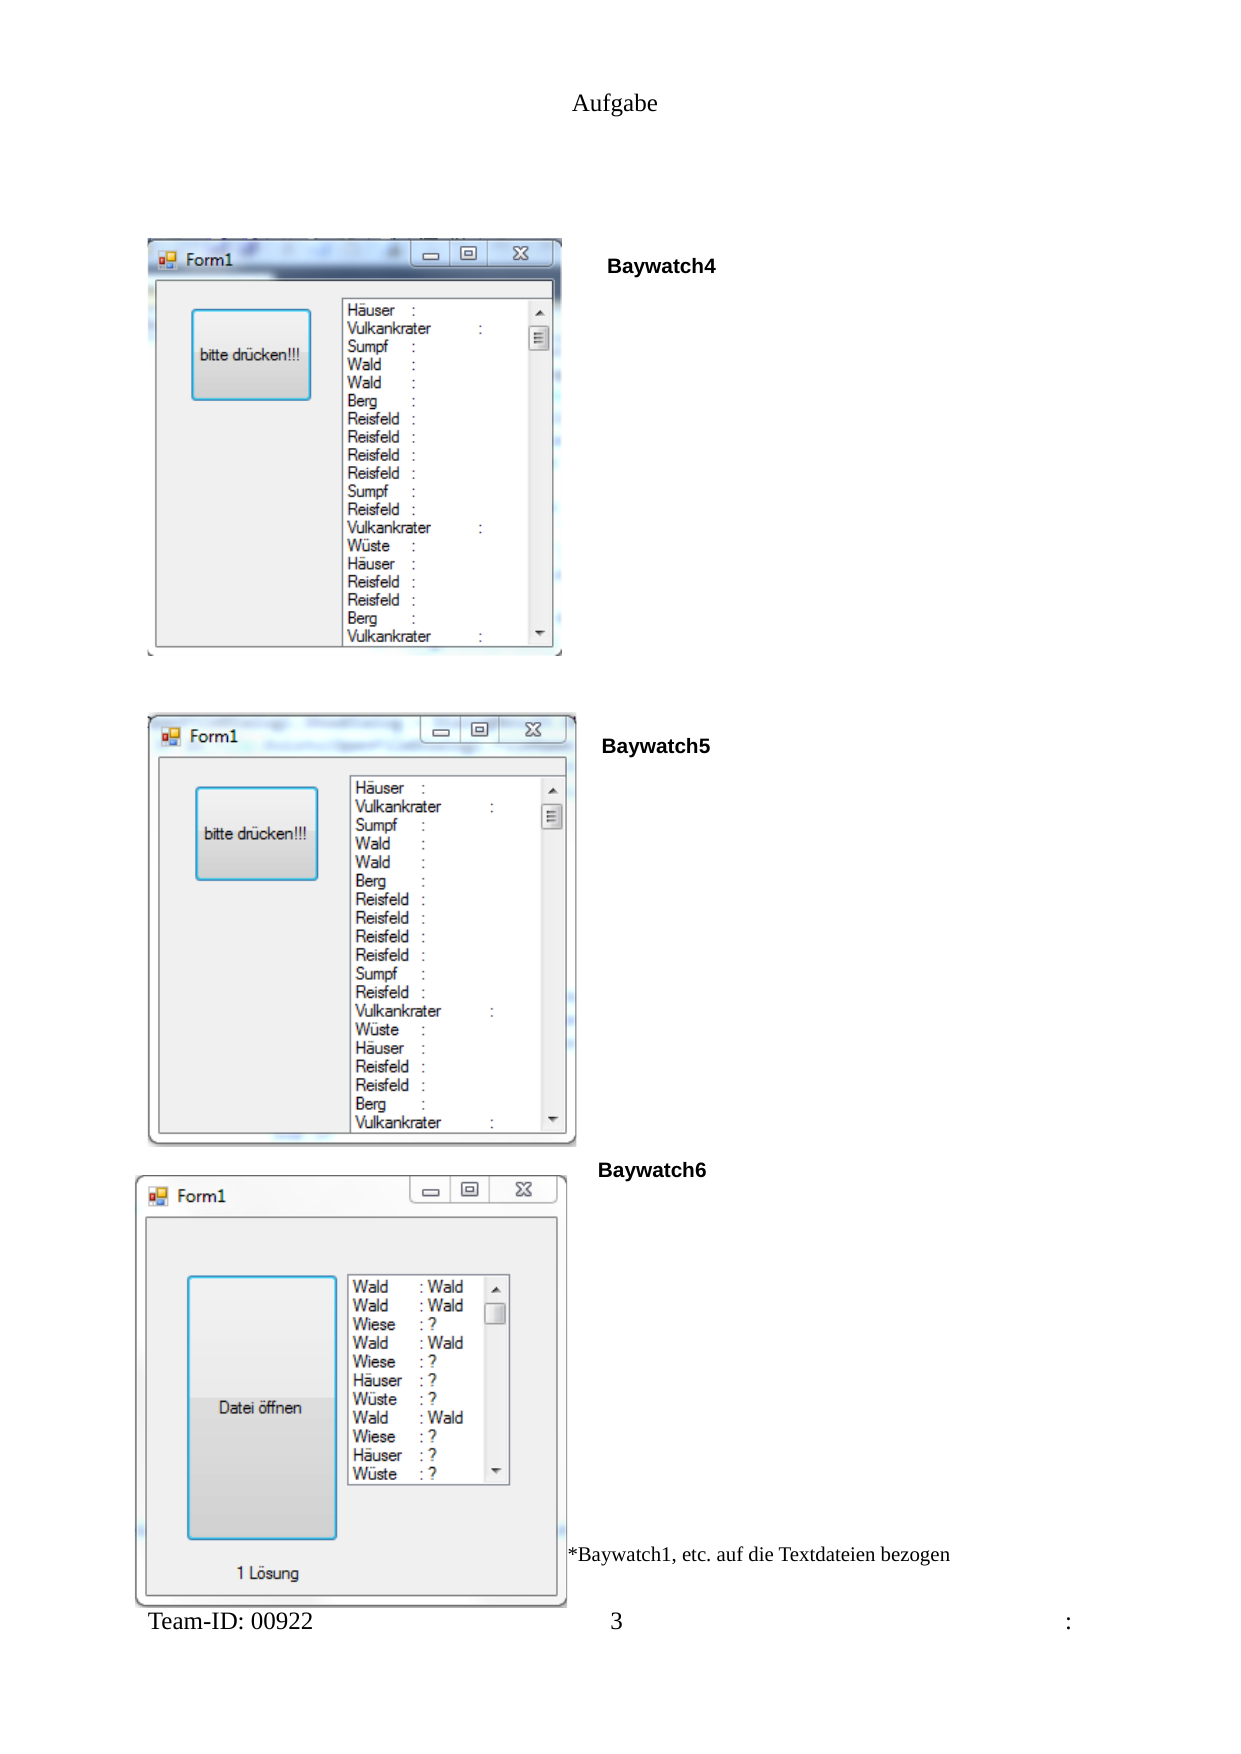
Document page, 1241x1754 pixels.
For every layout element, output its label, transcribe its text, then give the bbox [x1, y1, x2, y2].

subtitle Baywatch4 [562, 243, 1093, 281]
subtitle Baywatch5 [577, 731, 1093, 759]
picture [134, 1175, 568, 1608]
subtitle Baywatch6 [148, 1151, 1093, 1183]
picture [147, 238, 562, 656]
picture [147, 712, 577, 1147]
text *Baywatch1, etc. auf die Textdateien bezogen [568, 1542, 1093, 1566]
